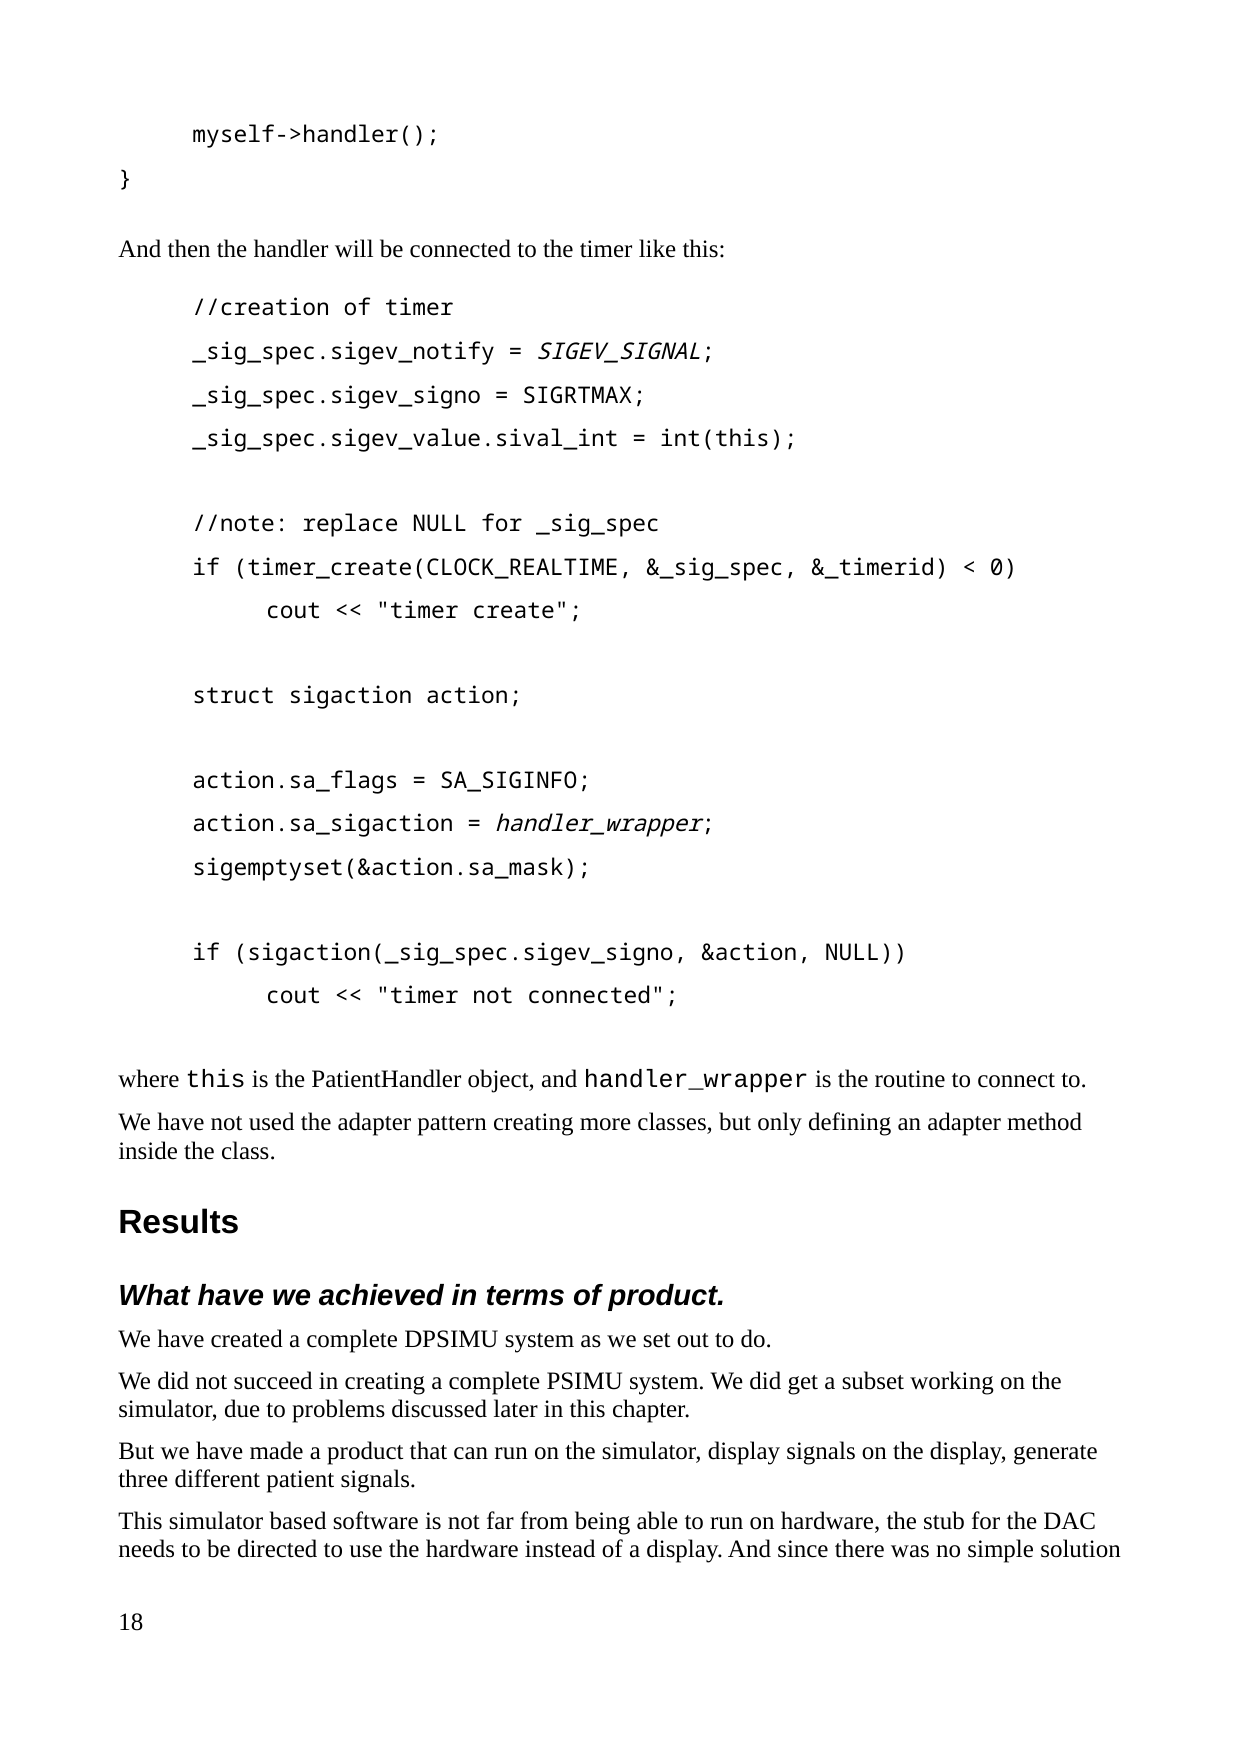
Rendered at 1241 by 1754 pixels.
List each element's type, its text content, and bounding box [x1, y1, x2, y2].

text We have not used the adapter pattern creating more classes, but only defining an adapter method inside the class. [118, 1107, 1122, 1165]
subtitle Results [118, 1202, 1122, 1241]
text //note: replace NULL for _sig_spec [118, 507, 1122, 538]
text action.sa_sigaction = handler_wrapper; [118, 807, 1122, 838]
text _sig_spec.sigev_signo = SIGRTMAX; [118, 378, 1122, 410]
text action.sa_flags = SA_SIGINFO; [118, 763, 1122, 795]
text This simulator based software is not far from being able to run on hardware, the stub for the DAC needs to be directed to use the hardware instead of a display. And since there was no simple solution [118, 1506, 1122, 1563]
text myself->handler(); [118, 118, 1122, 149]
text struct sigaction action; [118, 679, 1122, 710]
text if (sigaction(_sig_spec.sigev_signo, &action, NULL)) [118, 936, 1122, 967]
subtitle What have we achieved in terms of product. [118, 1278, 1122, 1312]
text _sig_spec.sigev_notify = SIGEV_SIGNAL; [118, 335, 1122, 366]
text cout << "timer create"; [118, 594, 1122, 626]
text if (timer_create(CLOCK_REALTIME, &_sig_spec, &_timerid) < 0) [118, 551, 1122, 582]
text And then the handler will be connected to the timer like this: [118, 234, 1122, 263]
text where this is the PatientHandler object, and handler_wrapper is the routine to connect to. [118, 1064, 1122, 1095]
text _sig_spec.sigev_value.sival_int = int(this); [118, 422, 1122, 453]
text We have created a complete DPSIMU system as we set out to do. [118, 1324, 1122, 1353]
text But we have made a product that can run on the simulator, display signals on the display, generate three different patient signals. [118, 1436, 1122, 1493]
text sigemptyset(&action.sa_mask); [118, 851, 1122, 882]
text } [118, 162, 1122, 193]
text cout << "timer not connected"; [118, 979, 1122, 1011]
text We did not succeed in creating a complete PSIMU system. We did get a subset working on the simulator, due to problems discussed later in this chapter. [118, 1366, 1122, 1423]
text //creation of timer [118, 291, 1122, 322]
